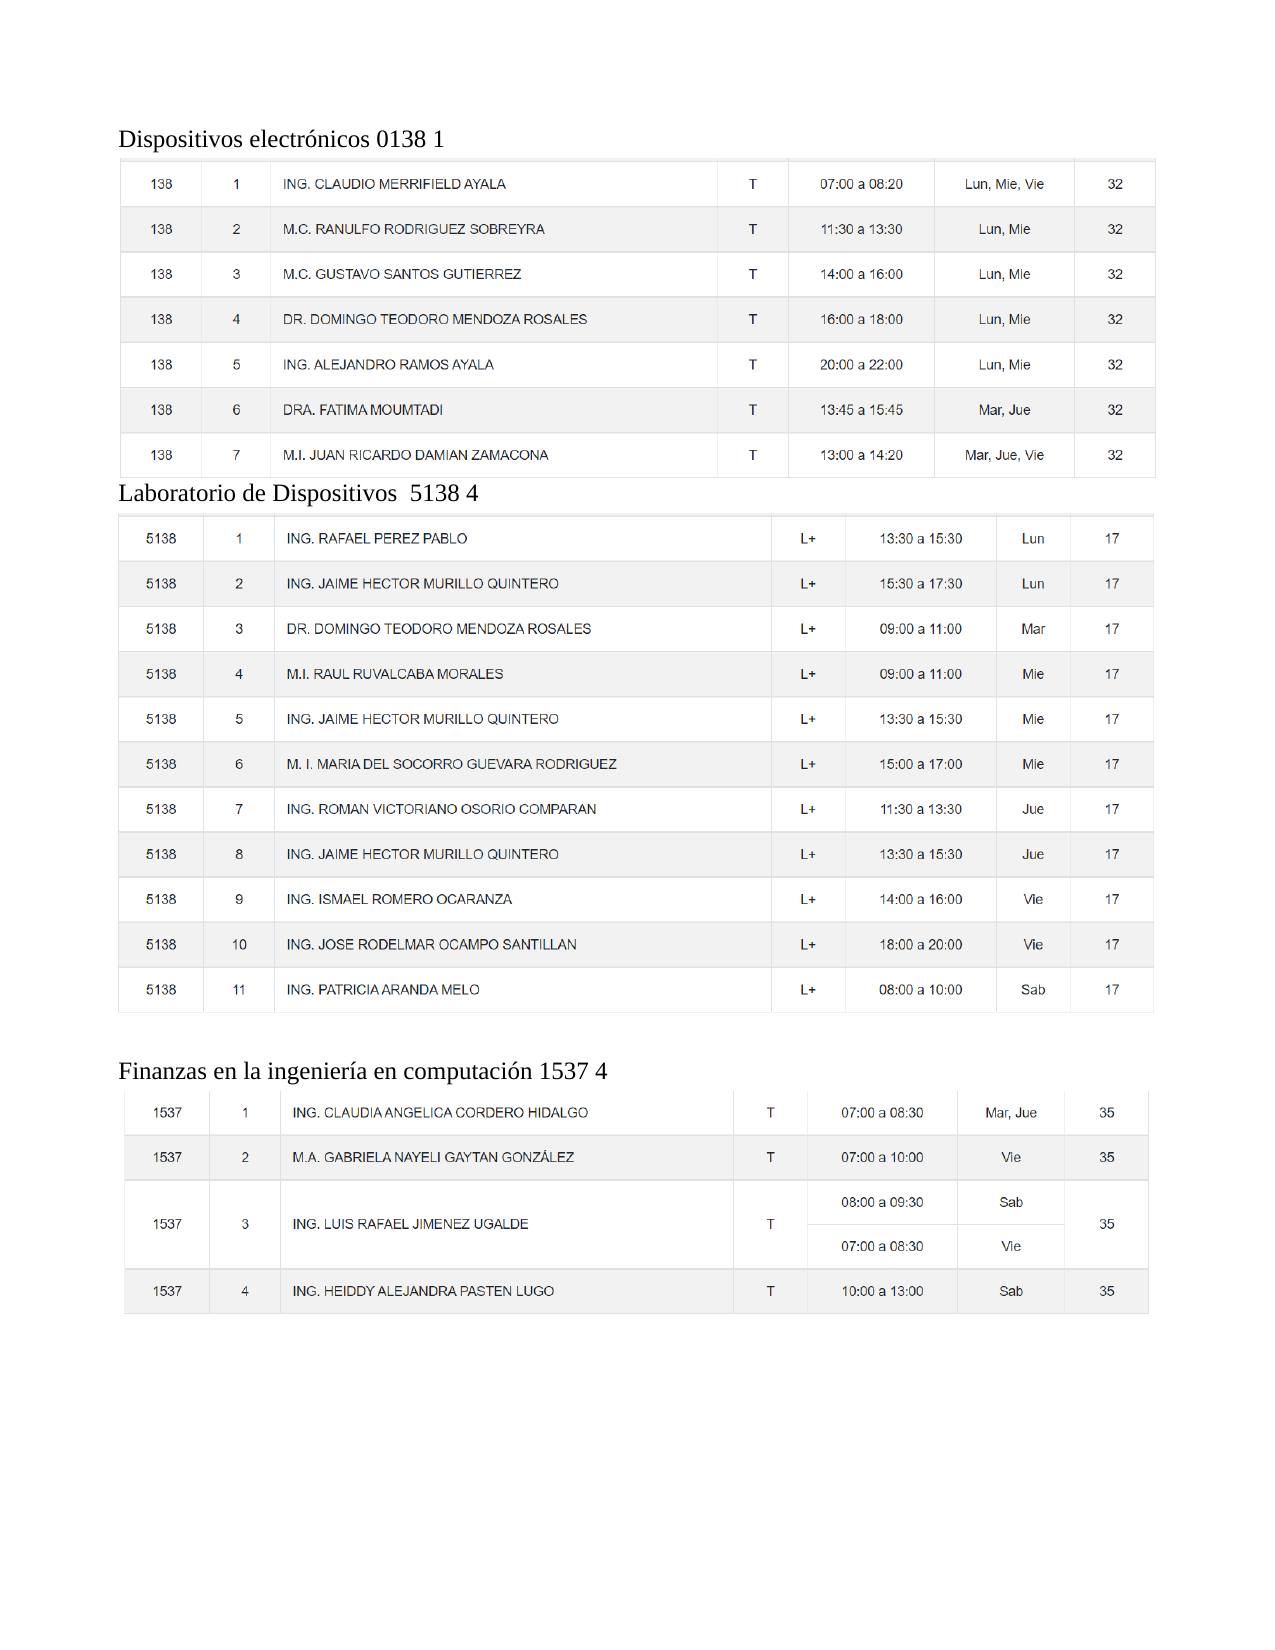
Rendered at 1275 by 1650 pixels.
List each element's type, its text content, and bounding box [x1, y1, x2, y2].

text Finanzas en la ingeniería en computación 1537 4 [118, 1056, 1157, 1085]
picture [118, 158, 1157, 479]
picture [118, 513, 1157, 1016]
text Dispositivos electrónicos 0138 1 [118, 124, 1157, 153]
picture [118, 1091, 1157, 1315]
text Laboratorio de Dispositivos 5138 4 [118, 479, 1157, 507]
